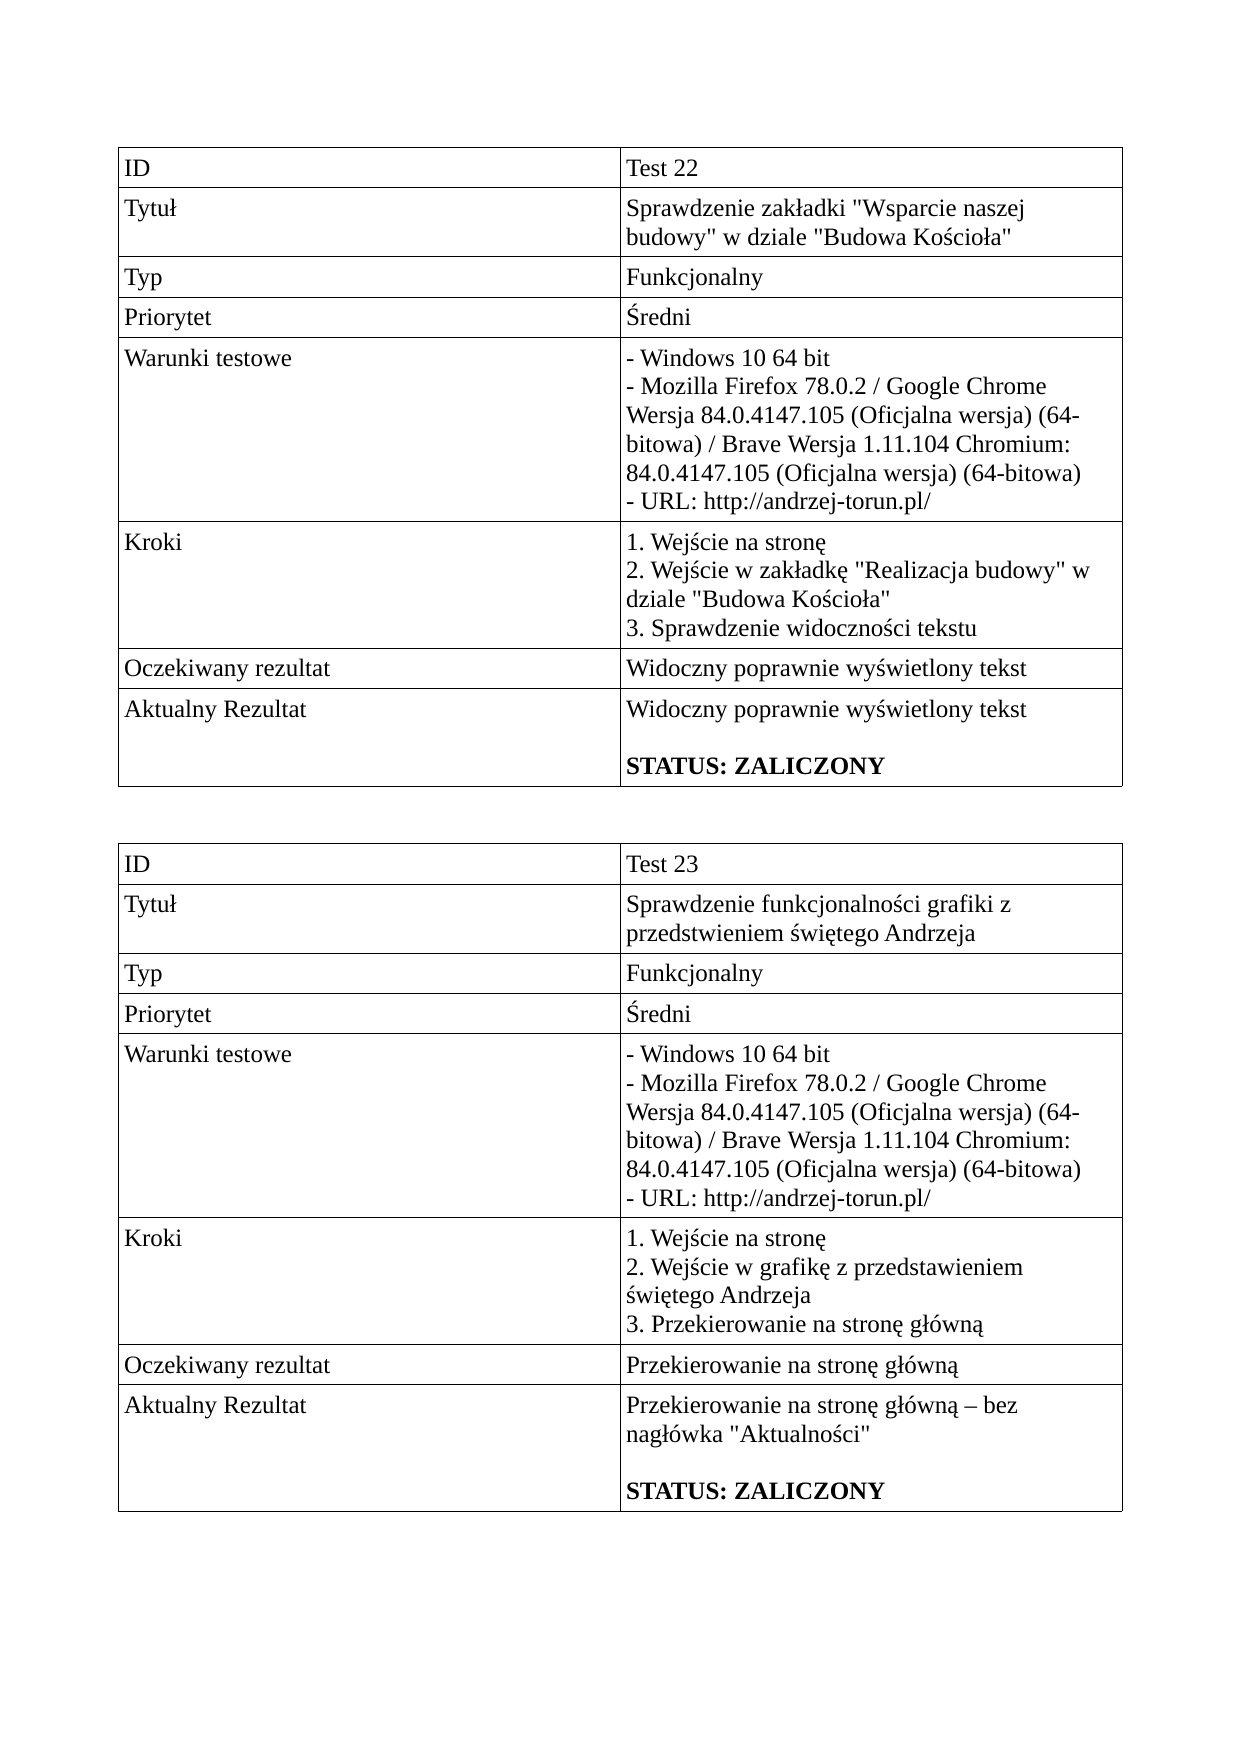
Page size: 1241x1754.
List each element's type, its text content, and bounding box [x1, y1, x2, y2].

table_cell Priorytet [119, 994, 620, 1033]
table_cell Priorytet [119, 298, 620, 337]
table_cell Tytuł [119, 188, 620, 256]
table_cell Aktualny Rezultat [119, 689, 620, 786]
table_cell Średni [621, 298, 1122, 337]
table_cell - Windows 10 64 bit - Mozilla Firefox 78.0.2 / Google Chrome Wersja 84.0.4147.105 (Oficjalna wersja) (64-bitowa) / Brave Wersja 1.11.104 Chromium: 84.0.4147.105 (Oficjalna wersja) (64-bitowa) - URL: http://andrzej-torun.pl/ [621, 1034, 1122, 1217]
table_cell Przekierowanie na stronę główną [621, 1345, 1122, 1384]
table_cell Przekierowanie na stronę główną – bez nagłówka "Aktualności" STATUS: ZALICZONY [621, 1385, 1122, 1511]
table_header Test 23 [621, 844, 1122, 883]
table_cell Widoczny poprawnie wyświetlony tekst STATUS: ZALICZONY [621, 689, 1122, 786]
table_cell Sprawdzenie funkcjonalności grafiki z przedstwieniem świętego Andrzeja [621, 885, 1122, 953]
table_cell Warunki testowe [119, 1034, 620, 1217]
table_cell Funkcjonalny [621, 257, 1122, 297]
table_cell Widoczny poprawnie wyświetlony tekst [621, 649, 1122, 688]
table_cell Kroki [119, 1218, 620, 1344]
table_cell Typ [119, 954, 620, 993]
table_header Test 22 [621, 148, 1122, 187]
table_cell Oczekiwany rezultat [119, 1345, 620, 1384]
table_cell 1. Wejście na stronę 2. Wejście w zakładkę "Realizacja budowy" w dziale "Budowa Kościoła" 3. Sprawdzenie widoczności tekstu [621, 522, 1122, 647]
table_cell Oczekiwany rezultat [119, 649, 620, 688]
table_header ID [119, 844, 620, 883]
table_cell Tytuł [119, 885, 620, 953]
table_cell - Windows 10 64 bit - Mozilla Firefox 78.0.2 / Google Chrome Wersja 84.0.4147.105 (Oficjalna wersja) (64-bitowa) / Brave Wersja 1.11.104 Chromium: 84.0.4147.105 (Oficjalna wersja) (64-bitowa) - URL: http://andrzej-torun.pl/ [621, 338, 1122, 521]
table_cell Średni [621, 994, 1122, 1033]
table_cell 1. Wejście na stronę 2. Wejście w grafikę z przedstawieniem świętego Andrzeja 3. Przekierowanie na stronę główną [621, 1218, 1122, 1344]
table_cell Kroki [119, 522, 620, 647]
table_cell Warunki testowe [119, 338, 620, 521]
table_cell Sprawdzenie zakładki "Wsparcie naszej budowy" w dziale "Budowa Kościoła" [621, 188, 1122, 256]
table_header ID [119, 148, 620, 187]
table_cell Typ [119, 257, 620, 297]
table_cell Aktualny Rezultat [119, 1385, 620, 1511]
table_cell Funkcjonalny [621, 954, 1122, 993]
